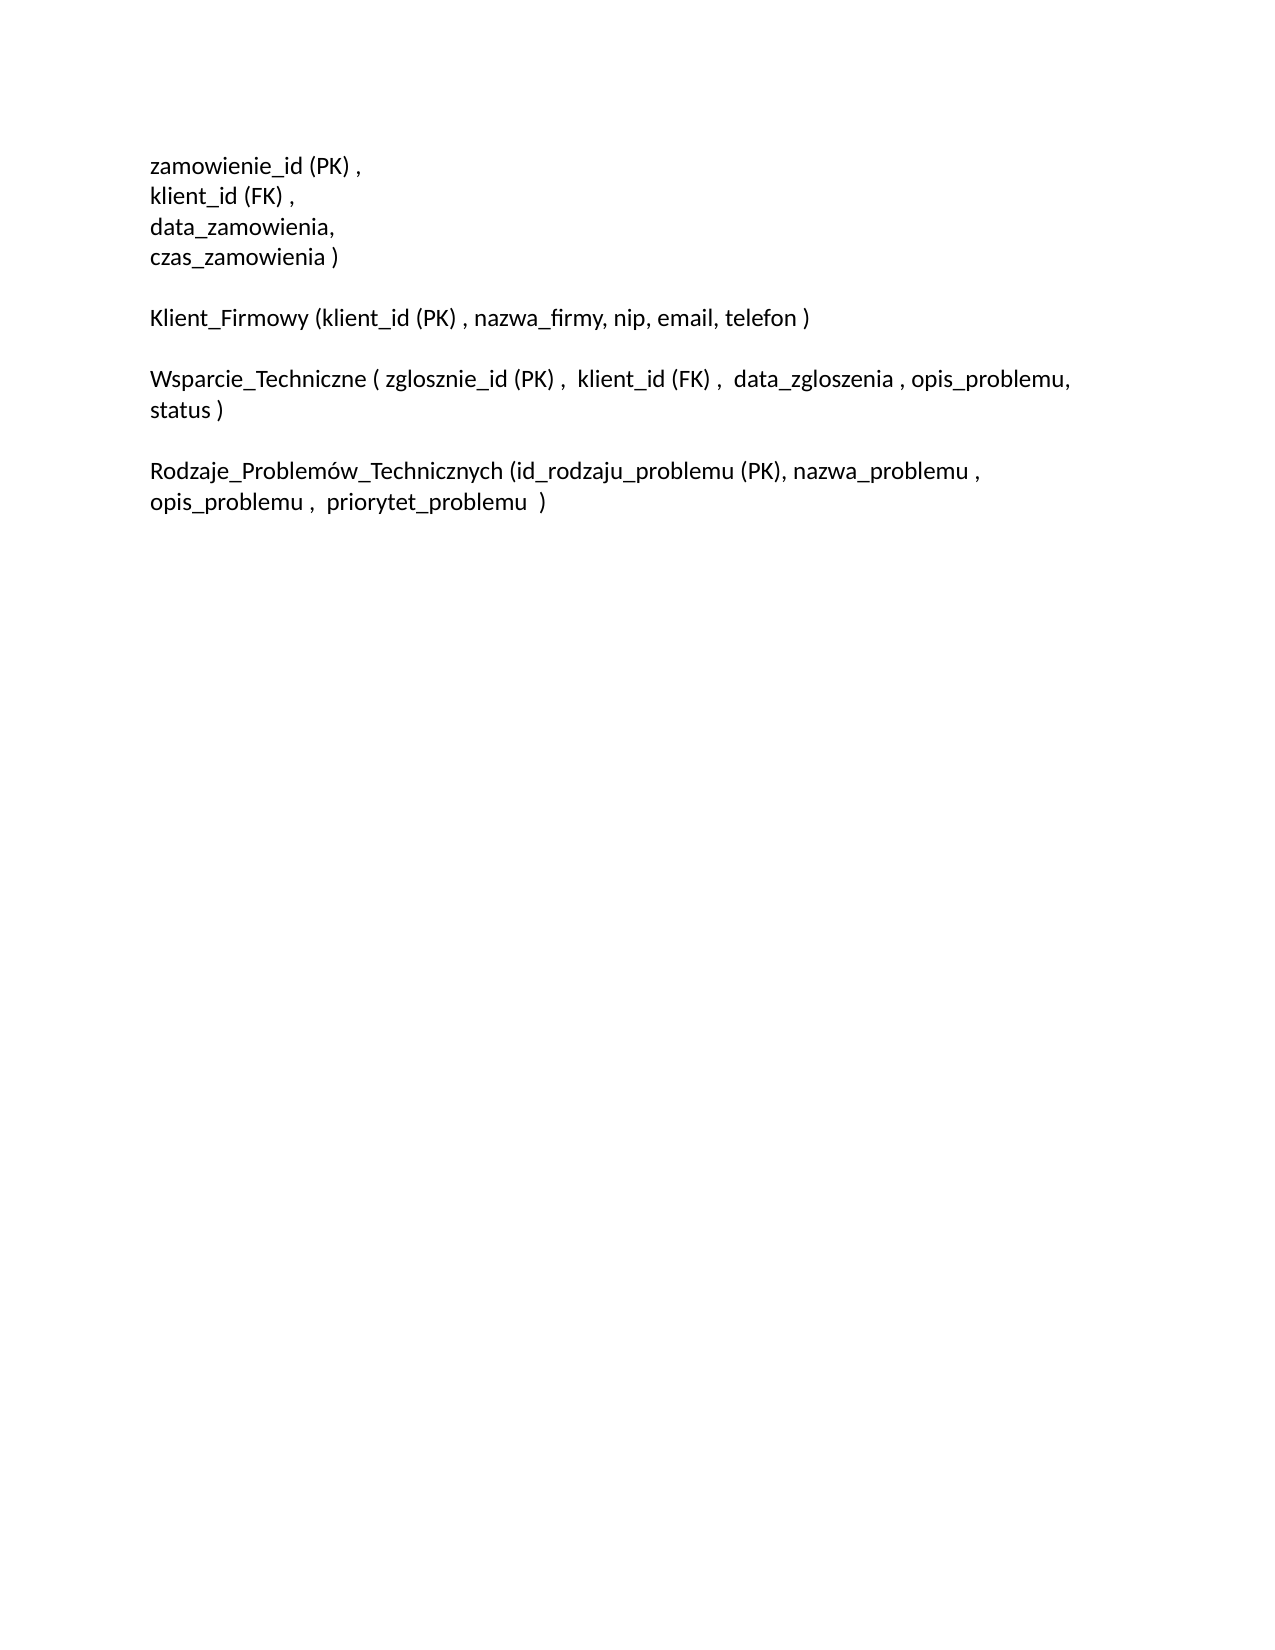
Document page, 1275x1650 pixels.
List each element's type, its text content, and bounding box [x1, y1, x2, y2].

text zamowienie_id (PK) , klient_id (FK) , data_zamowienia, czas_zamowienia ) Klient_Firmowy (klient_id (PK) , nazwa_firmy, nip, email, telefon ) Wsparcie_Techniczne ( zglosznie_id (PK) , klient_id (FK) , data_zgloszenia , opis_problemu, status ) Rodzaje_Problemów_Technicznych (id_rodzaju_problemu (PK), nazwa_problemu , opis_problemu , priorytet_problemu ) [150, 150, 1125, 636]
